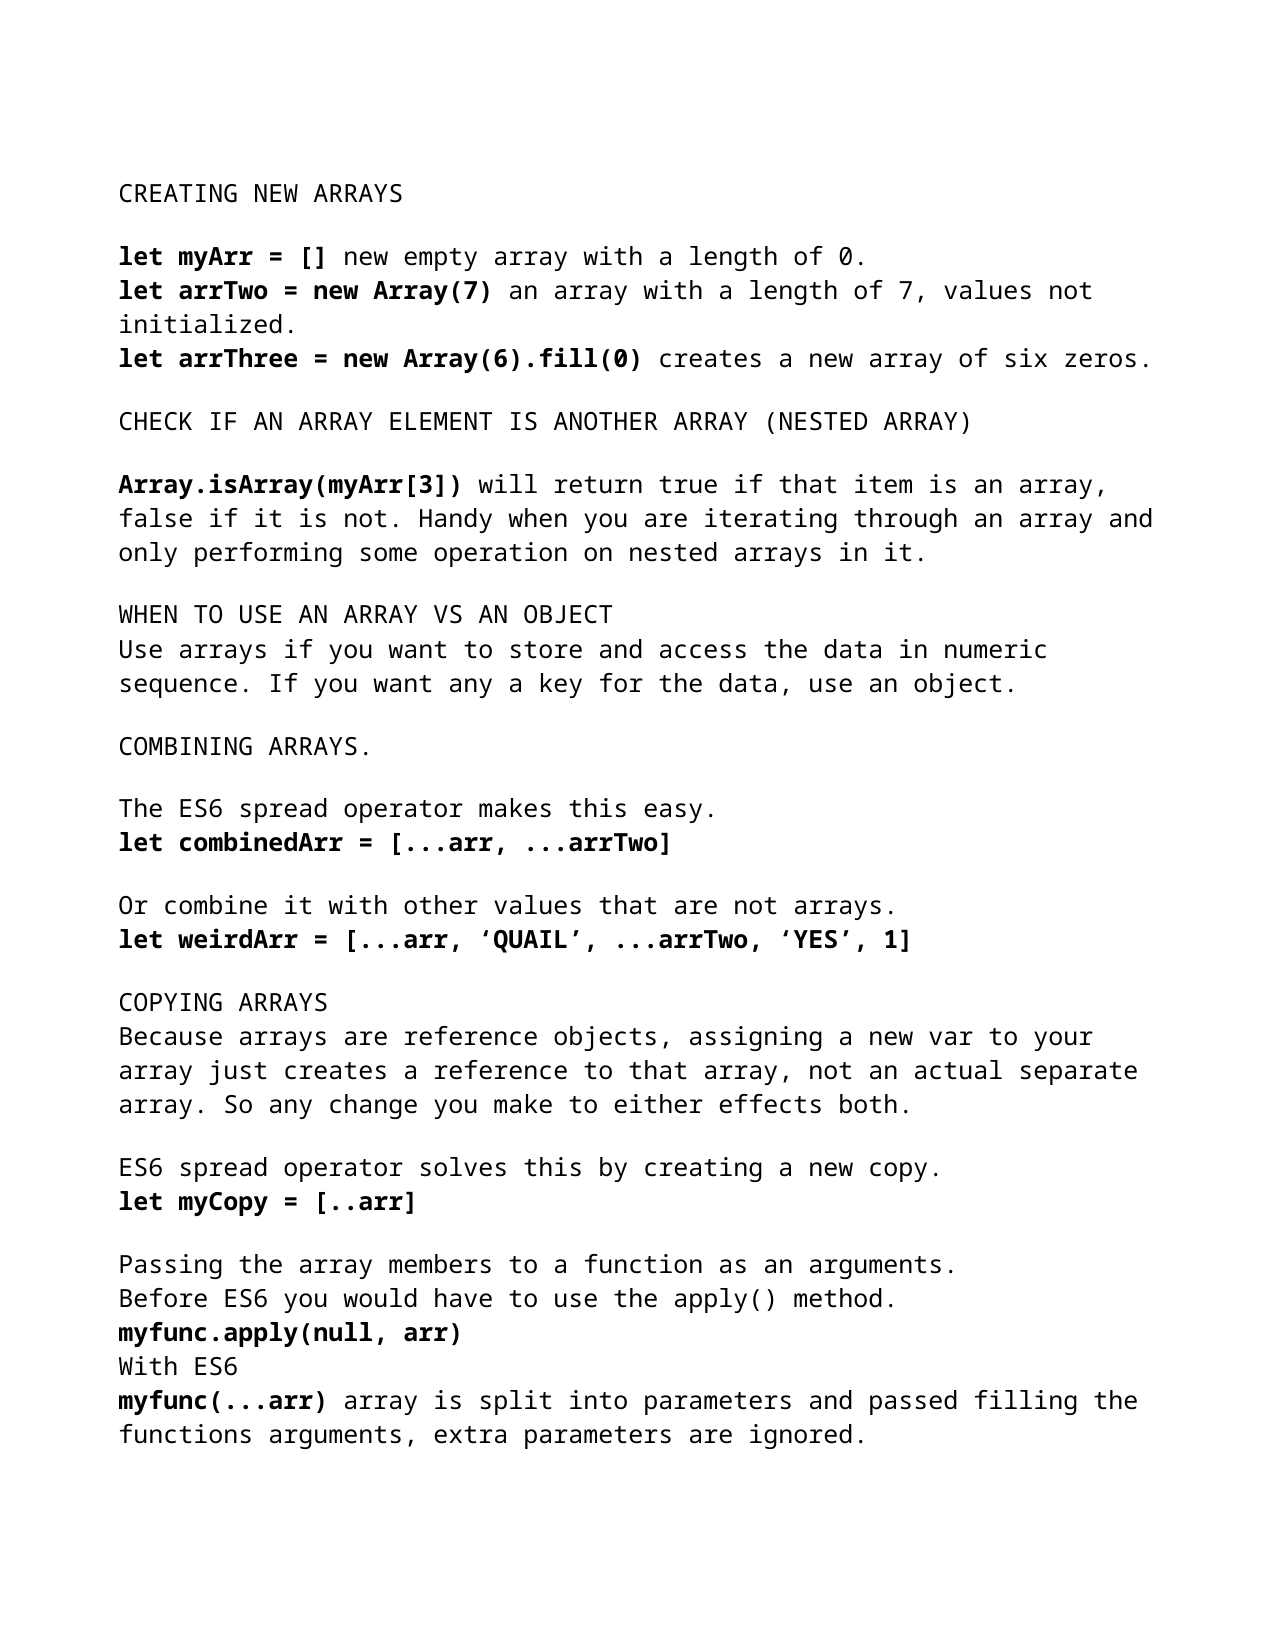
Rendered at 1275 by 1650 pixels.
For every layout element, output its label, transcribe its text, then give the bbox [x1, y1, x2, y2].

text let myArr = [] new empty array with a length of 0. [118, 238, 1157, 272]
text Or combine it with other values that are not arrays. [118, 888, 1157, 922]
text let myCopy = [..arr] [118, 1184, 1157, 1218]
text let weirdArr = [...arr, ‘QUAIL’, ...arrTwo, ‘YES’, 1] [118, 922, 1157, 956]
text Before ES6 you would have to use the apply() method. [118, 1281, 1157, 1315]
text With ES6 [118, 1349, 1157, 1383]
text Passing the array members to a function as an arguments. [118, 1247, 1157, 1281]
text WHEN TO USE AN ARRAY VS AN OBJECT [118, 597, 1157, 631]
text Array.isArray(myArr[3]) will return true if that item is an array, false if it is not. Handy when you are iterating through an array and only performing some operation on nested arrays in it. [118, 466, 1157, 568]
text COPYING ARRAYS [118, 985, 1157, 1019]
text let combinedArr = [...arr, ...arrTwo] [118, 825, 1157, 859]
text myfunc.apply(null, arr) [118, 1315, 1157, 1349]
text CREATING NEW ARRAYS [118, 176, 1157, 210]
text CHECK IF AN ARRAY ELEMENT IS ANOTHER ARRAY (NESTED ARRAY) [118, 403, 1157, 437]
text ES6 spread operator solves this by creating a new copy. [118, 1150, 1157, 1184]
text let arrThree = new Array(6).fill(0) creates a new array of six zeros. [118, 341, 1157, 375]
text let arrTwo = new Array(7) an array with a length of 7, values not initialized. [118, 272, 1157, 341]
text Because arrays are reference objects, assigning a new var to your array just creates a reference to that array, not an actual separate array. So any change you make to either effects both. [118, 1019, 1157, 1121]
text The ES6 spread operator makes this easy. [118, 791, 1157, 825]
text Use arrays if you want to store and access the data in numeric sequence. If you want any a key for the data, use an object. [118, 631, 1157, 699]
text COMBINING ARRAYS. [118, 728, 1157, 762]
text myfunc(...arr) array is split into parameters and passed filling the functions arguments, extra parameters are ignored. [118, 1383, 1157, 1451]
